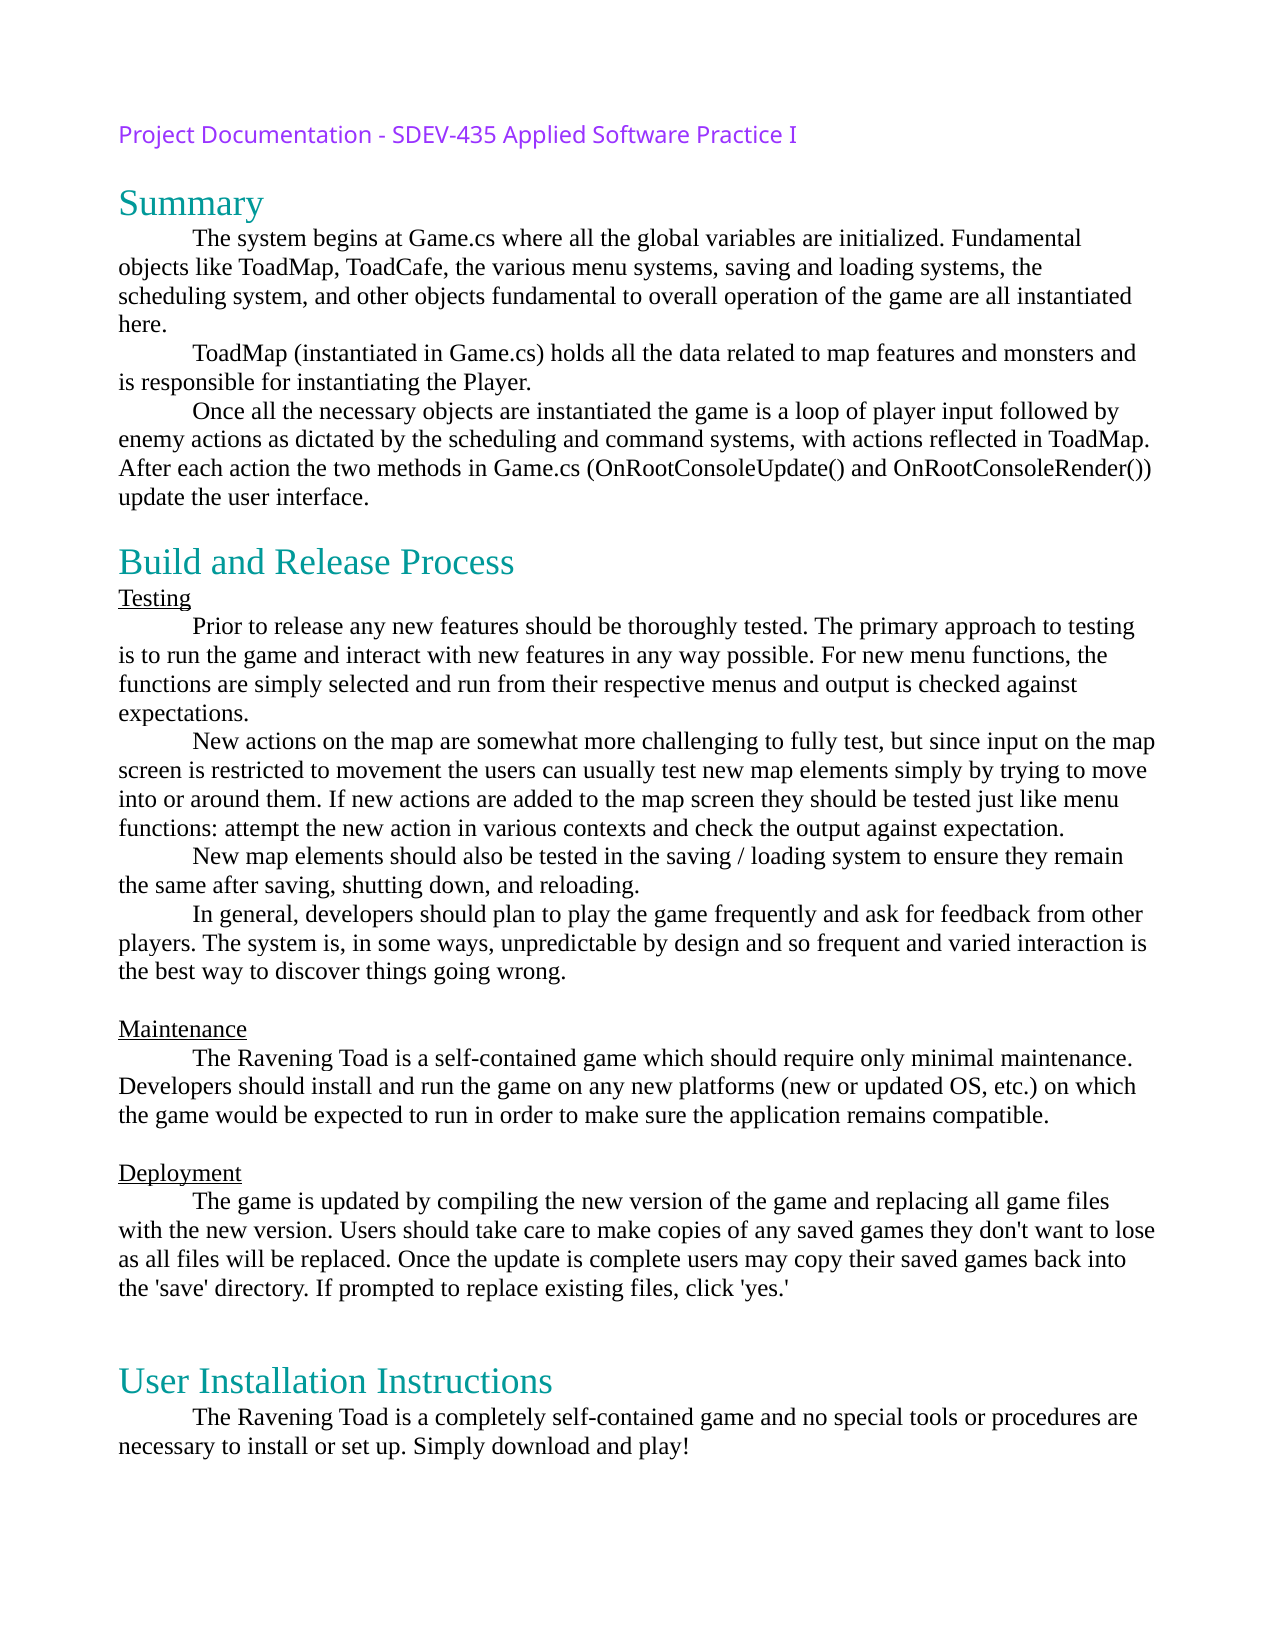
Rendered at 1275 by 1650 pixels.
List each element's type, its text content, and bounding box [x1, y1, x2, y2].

text Deployment [118, 1158, 1157, 1186]
text Summary [118, 180, 1157, 223]
text The Ravening Toad is a self-contained game which should require only minimal maintenance. Developers should install and run the game on any new platforms (new or updated OS, etc.) on which the game would be expected to run in order to make sure the application remains compatible. [118, 1043, 1157, 1129]
text User Installation Instructions [118, 1359, 1157, 1402]
text The game is updated by compiling the new version of the game and replacing all game files with the new version. Users should take care to make copies of any saved games they don't want to lose as all files will be replaced. Once the update is complete users may copy their saved games back into the 'save' directory. If prompted to replace existing files, click 'yes.' [118, 1186, 1157, 1301]
text Testing [118, 583, 1157, 611]
text Prior to release any new features should be thoroughly tested. The primary approach to testing is to run the game and interact with new features in any way possible. For new menu functions, the functions are simply selected and run from their respective menus and output is checked against expectations. [118, 611, 1157, 726]
text Build and Release Process [118, 539, 1157, 583]
text Maintenance [118, 1014, 1157, 1043]
text The Ravening Toad is a completely self-contained game and no special tools or procedures are necessary to install or set up. Simply download and play! [118, 1402, 1157, 1459]
text ToadMap (instantiated in Game.cs) holds all the data related to map features and monsters and is responsible for instantiating the Player. [118, 338, 1157, 396]
text The system begins at Game.cs where all the global variables are initialized. Fundamental objects like ToadMap, ToadCafe, the various menu systems, saving and loading systems, the scheduling system, and other objects fundamental to overall operation of the game are all instantiated here. [118, 223, 1157, 338]
text In general, developers should plan to play the game frequently and ask for feedback from other players. The system is, in some ways, unpredictable by design and so frequent and varied interaction is the best way to discover things going wrong. [118, 899, 1157, 985]
text New actions on the map are somewhat more challenging to fully test, but since input on the map screen is restricted to movement the users can usually test new map elements simply by trying to move into or around them. If new actions are added to the map screen they should be tested just like menu functions: attempt the new action in various contexts and check the output against expectation. [118, 726, 1157, 841]
text Once all the necessary objects are instantiated the game is a loop of player input followed by enemy actions as dictated by the scheduling and command systems, with actions reflected in ToadMap. After each action the two methods in Game.cs (OnRootConsoleUpdate() and OnRootConsoleRender()) update the user interface. [118, 396, 1157, 511]
text New map elements should also be tested in the saving / loading system to ensure they remain the same after saving, shutting down, and reloading. [118, 841, 1157, 899]
